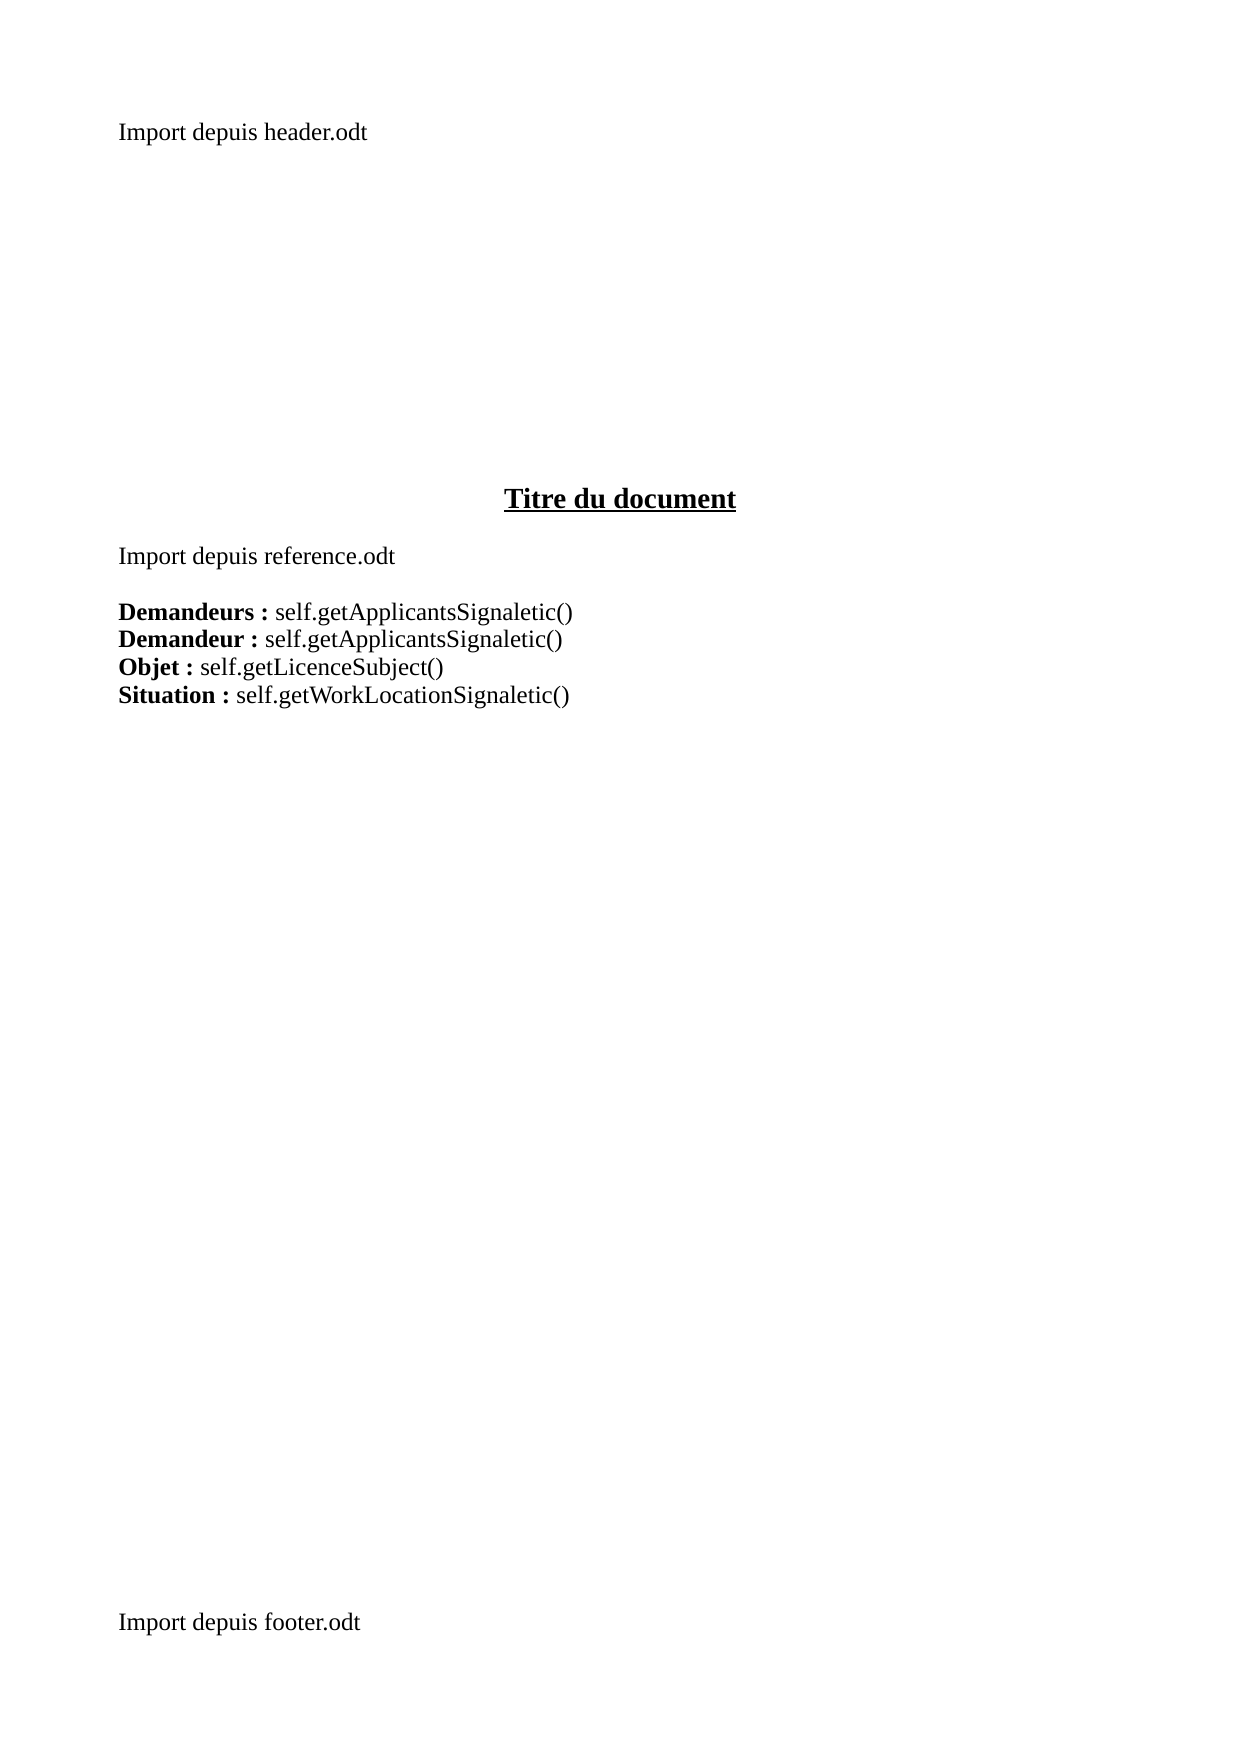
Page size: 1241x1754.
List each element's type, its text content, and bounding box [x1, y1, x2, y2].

text Import depuis header.odt [118, 118, 539, 146]
text Import depuis reference.odt [118, 542, 1122, 570]
text Demandeur : self.getApplicantsSignaletic() [118, 625, 1122, 653]
text Objet : self.getLicenceSubject() [118, 653, 1122, 681]
text Demandeurs : self.getApplicantsSignaletic() [118, 598, 1122, 625]
text Situation : self.getWorkLocationSignaletic() [118, 681, 1122, 708]
title Titre du document [118, 482, 1122, 514]
